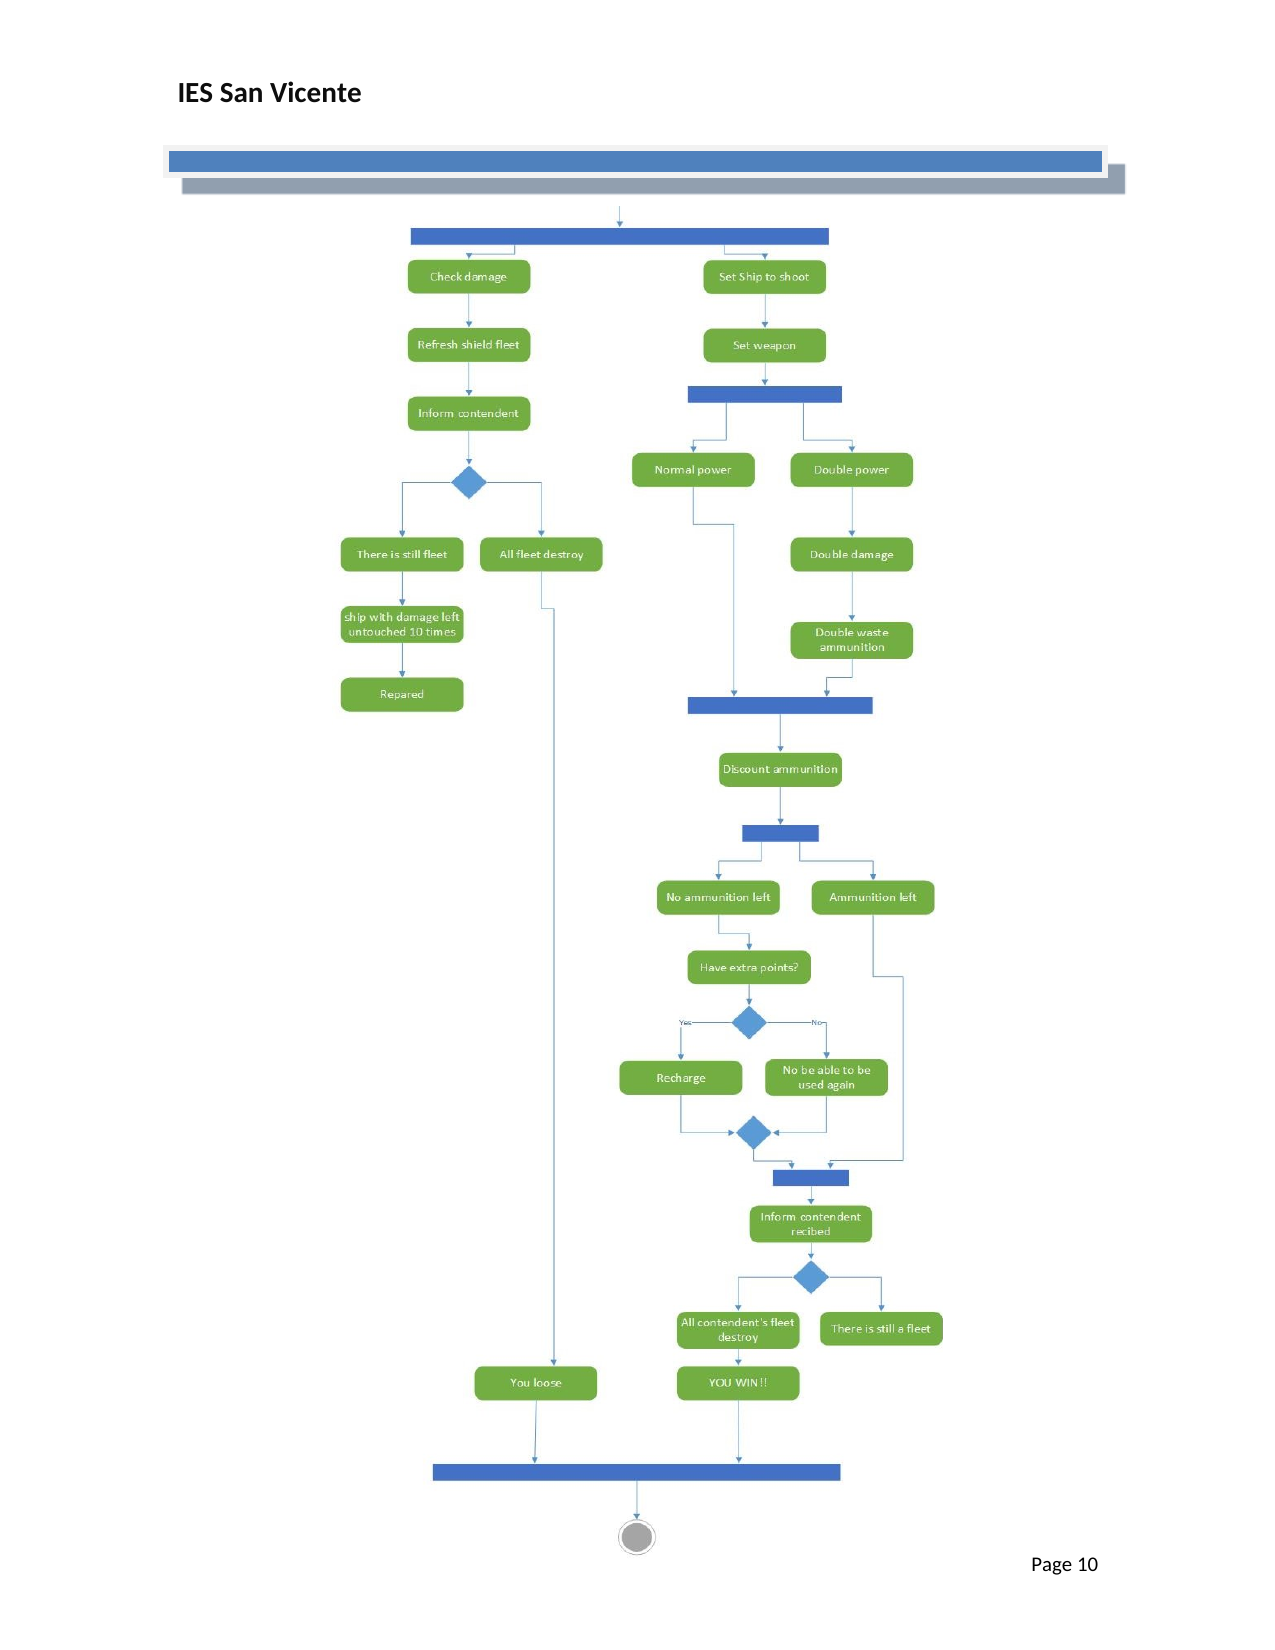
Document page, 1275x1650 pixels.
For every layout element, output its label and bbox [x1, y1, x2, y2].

picture [332, 206, 943, 1559]
